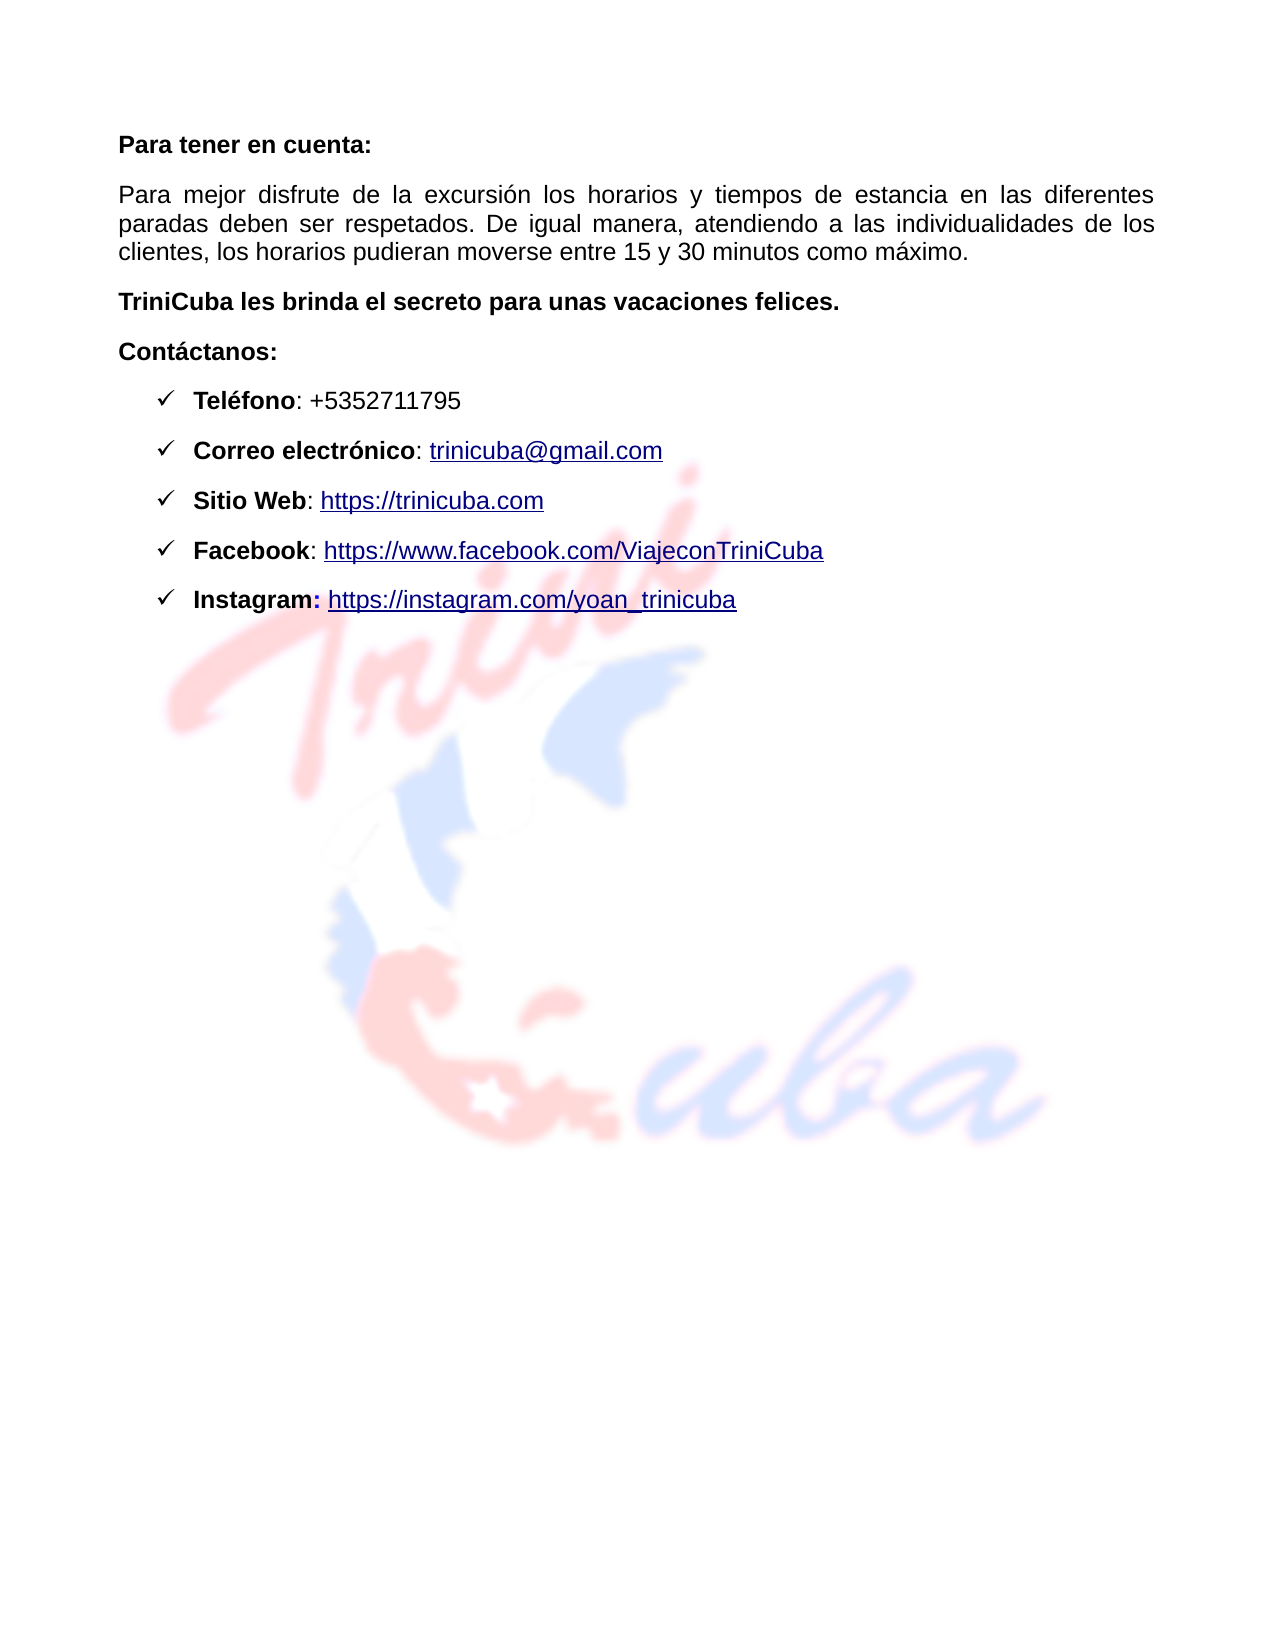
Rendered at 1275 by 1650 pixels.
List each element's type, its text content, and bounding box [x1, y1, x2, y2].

text Contáctanos: [118, 337, 1157, 365]
text Para tener en cuenta: [118, 130, 1157, 159]
text TriniCuba les brinda el secreto para unas vacaciones felices. [118, 287, 1157, 316]
list Teléfono: +5352711795 [156, 386, 1157, 415]
text Para mejor disfrute de la excursión los horarios y tiempos de estancia en las diferentes paradas deben ser respetados. De igual manera, atendiendo a las individualidades de los clientes, los horarios pudieran moverse entre 15 y 30 minutos como máximo. [118, 180, 1157, 266]
